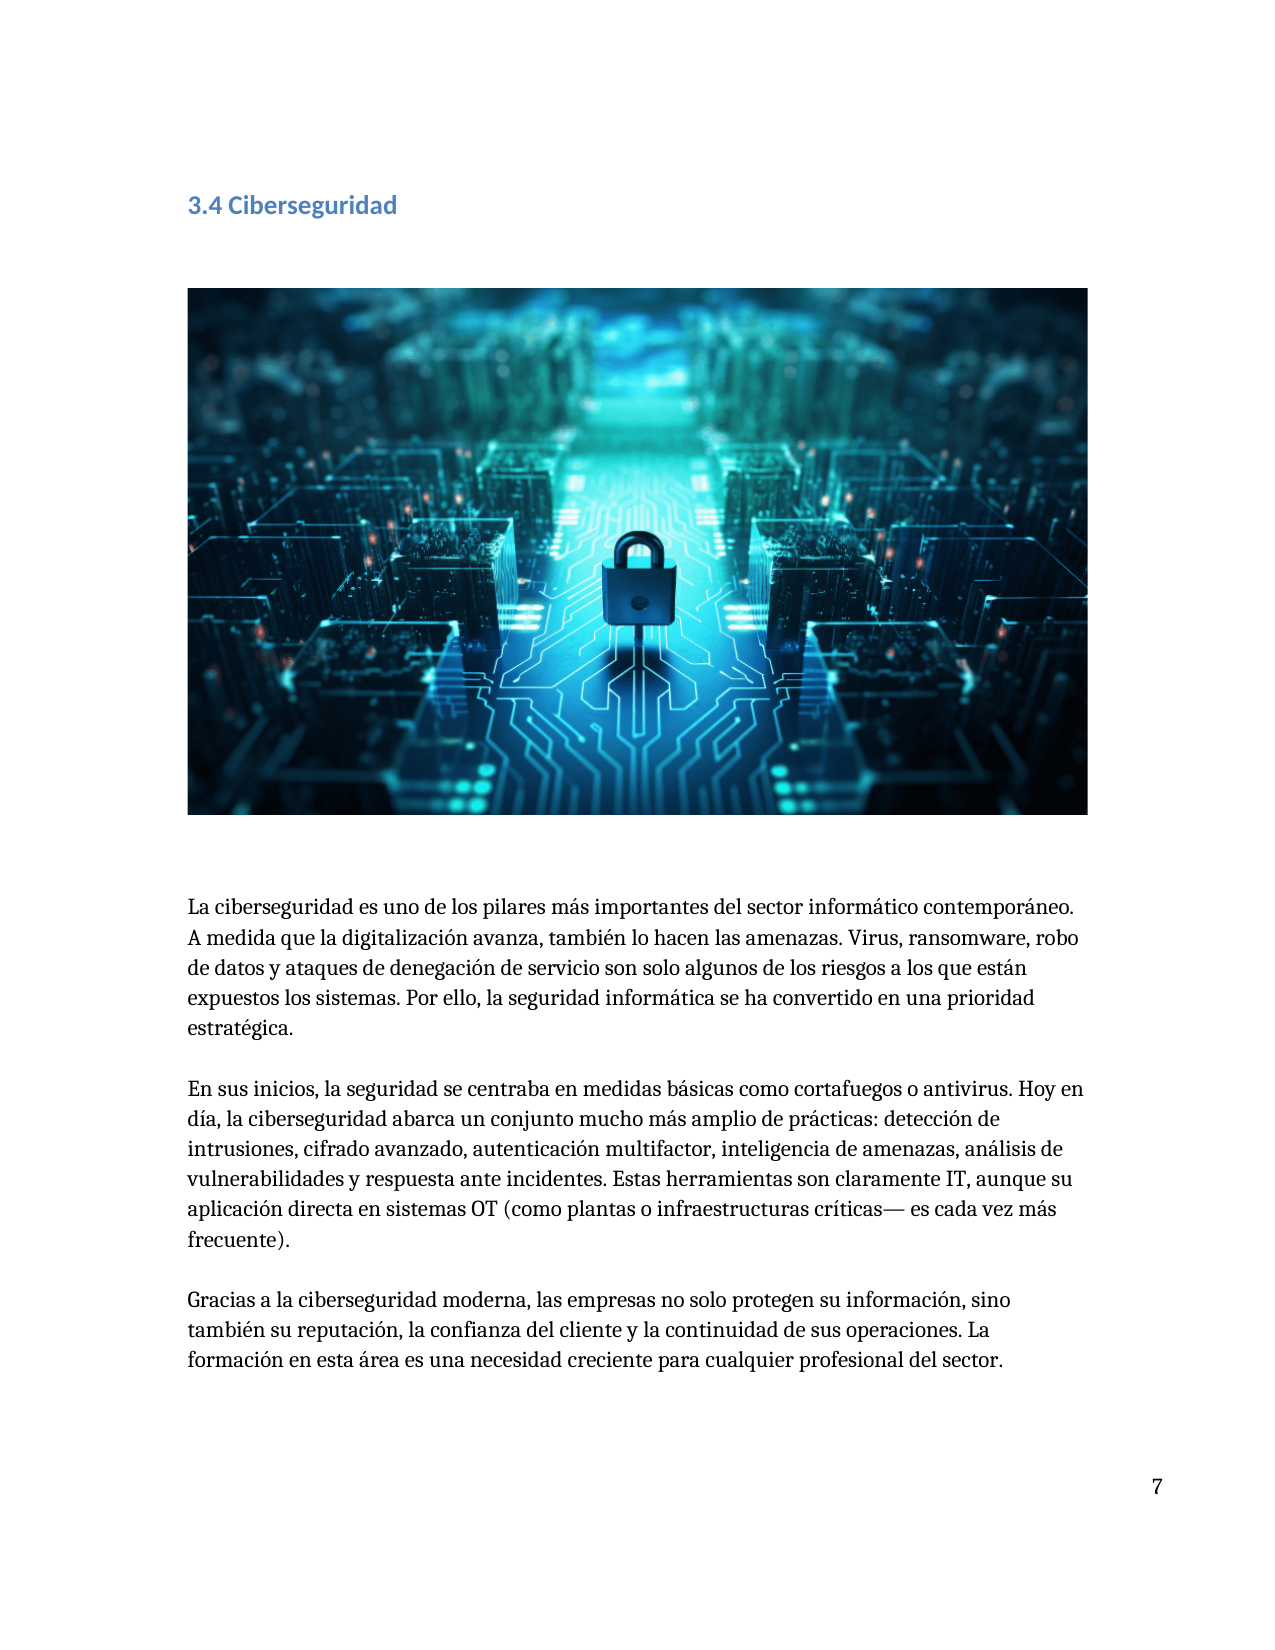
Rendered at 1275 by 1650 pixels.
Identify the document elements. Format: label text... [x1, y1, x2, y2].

picture [187, 288, 1088, 815]
subtitle 3.4 Ciberseguridad [187, 150, 1087, 221]
text La ciberseguridad es uno de los pilares más importantes del sector informático contemporáneo. A medida que la digitalización avanza, también lo hacen las amenazas. Virus, ransomware, robo de datos y ataques de denegación de servicio son solo algunos de los riesgos a los que están expuestos los sistemas. Por ello, la seguridad informática se ha convertido en una prioridad estratégica. En sus inicios, la seguridad se centraba en medidas básicas como cortafuegos o antivirus. Hoy en día, la ciberseguridad abarca un conjunto mucho más amplio de prácticas: detección de intrusiones, cifrado avanzado, autenticación multifactor, inteligencia de amenazas, análisis de vulnerabilidades y respuesta ante incidentes. Estas herramientas son claramente IT, aunque su aplicación directa en sistemas OT (como plantas o infraestructuras críticas— es cada vez más frecuente). Gracias a la ciberseguridad moderna, las empresas no solo protegen su información, sino también su reputación, la confianza del cliente y la continuidad de sus operaciones. La formación en esta área es una necesidad creciente para cualquier profesional del sector. [187, 894, 1087, 1404]
